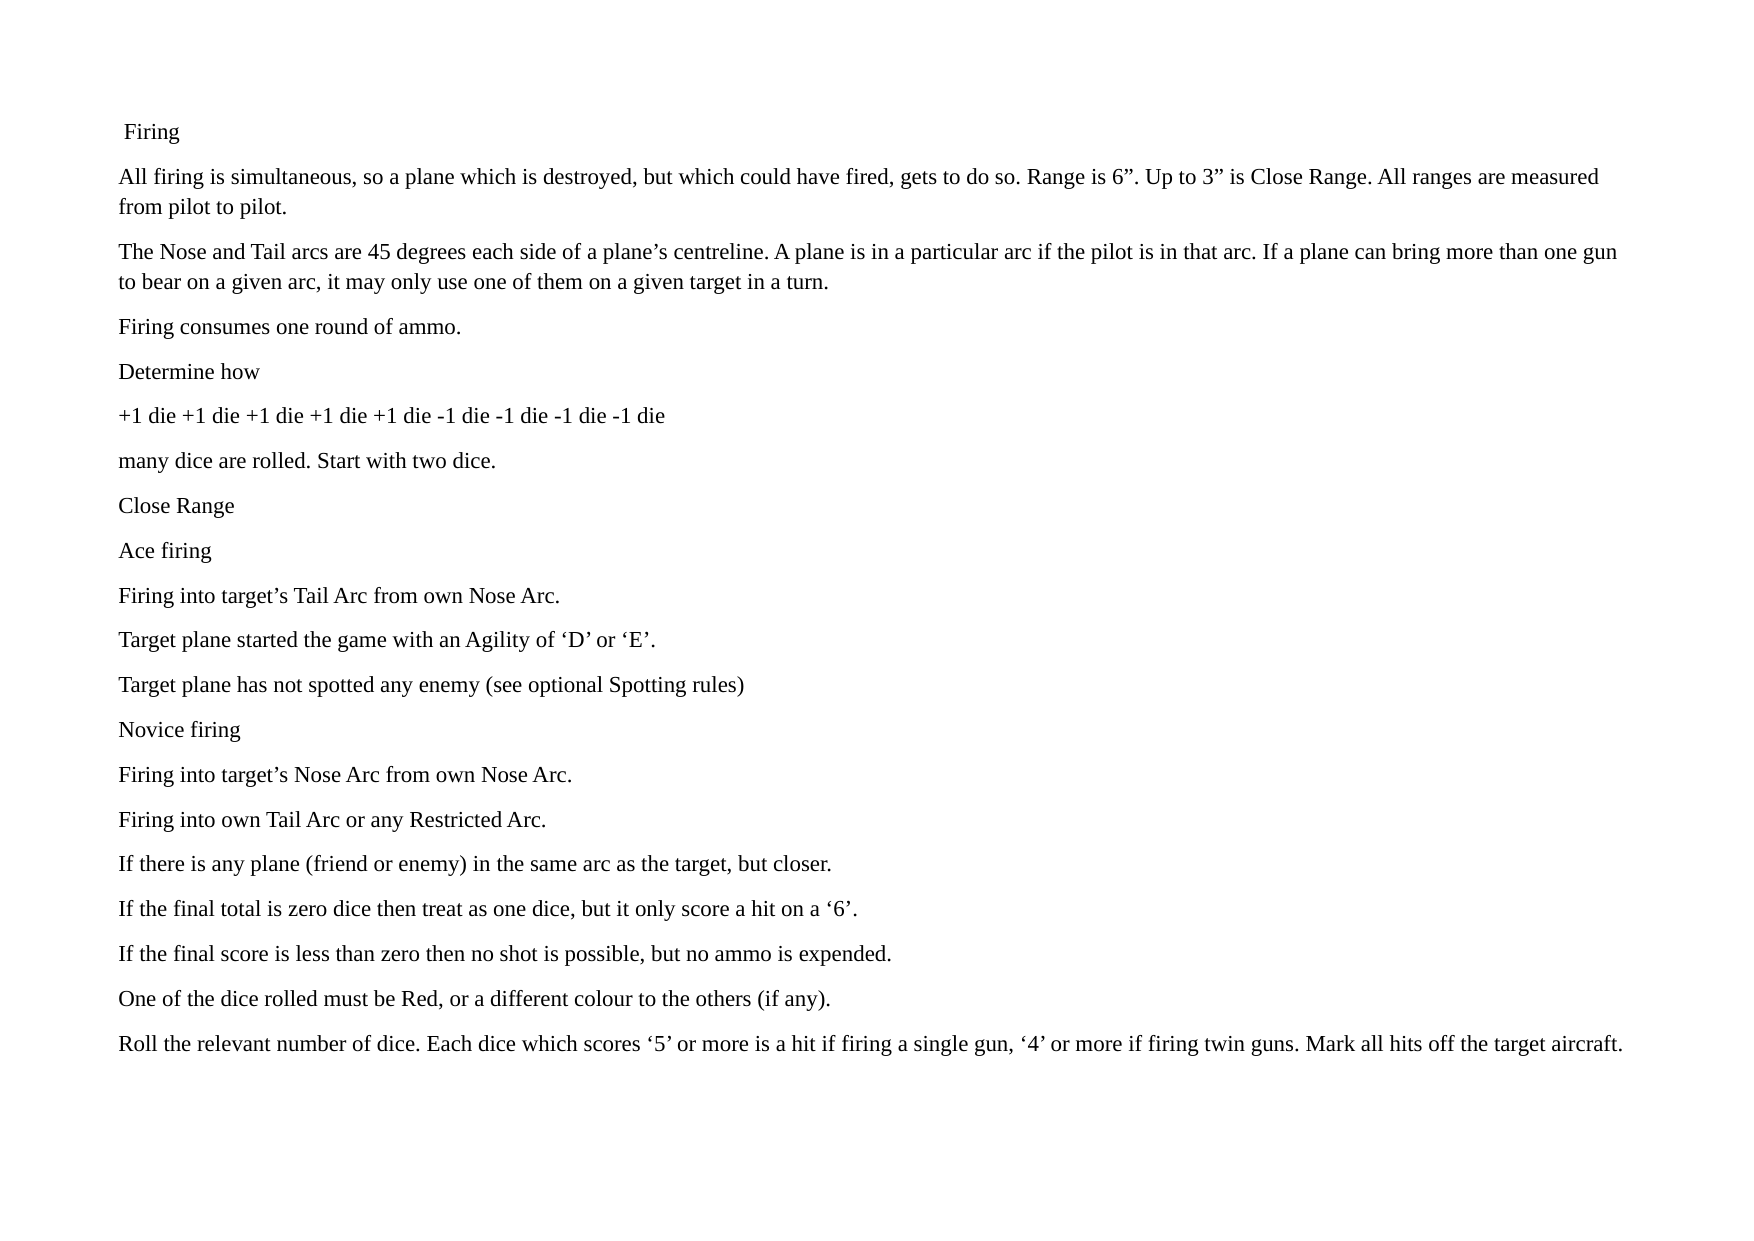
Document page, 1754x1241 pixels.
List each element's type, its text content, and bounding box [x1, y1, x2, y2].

text Close Range [118, 492, 1636, 518]
text Firing consumes one round of ammo. [118, 313, 1636, 339]
text Firing into target’s Tail Arc from own Nose Arc. [118, 582, 1636, 608]
text All firing is simultaneous, so a plane which is destroyed, but which could have fired, gets to do so. Range is 6”. Up to 3” is Close Range. All ranges are measured from pilot to pilot. [118, 163, 1636, 219]
text If there is any plane (friend or enemy) in the same arc as the target, but closer. [118, 850, 1636, 877]
text +1 die +1 die +1 die +1 die +1 die -1 die -1 die -1 die -1 die [118, 402, 1636, 429]
text Target plane started the game with an Agility of ‘D’ or ‘E’. [118, 626, 1636, 653]
text Firing into target’s Nose Arc from own Nose Arc. [118, 761, 1636, 787]
text If the final score is less than zero then no shot is possible, but no ammo is expended. [118, 940, 1636, 966]
text Firing into own Tail Arc or any Restricted Arc. [118, 806, 1636, 832]
text Novice firing [118, 716, 1636, 742]
text Roll the relevant number of dice. Each dice which scores ‘5’ or more is a hit if firing a single gun, ‘4’ or more if firing twin guns. Mark all hits off the target aircraft. [118, 1029, 1636, 1056]
text Firing [118, 118, 1636, 144]
text One of the dice rolled must be Red, or a different colour to the others (if any). [118, 985, 1636, 1011]
text Target plane has not spotted any enemy (see optional Spotting rules) [118, 671, 1636, 698]
text Determine how [118, 358, 1636, 384]
text If the final total is zero dice then treat as one dice, but it only score a hit on a ‘6’. [118, 895, 1636, 922]
text many dice are rolled. Start with two dice. [118, 447, 1636, 474]
text The Nose and Tail arcs are 45 degrees each side of a plane’s centreline. A plane is in a particular arc if the pilot is in that arc. If a plane can bring more than one gun to bear on a given arc, it may only use one of them on a given target in a turn. [118, 238, 1636, 294]
text Ace firing [118, 537, 1636, 563]
